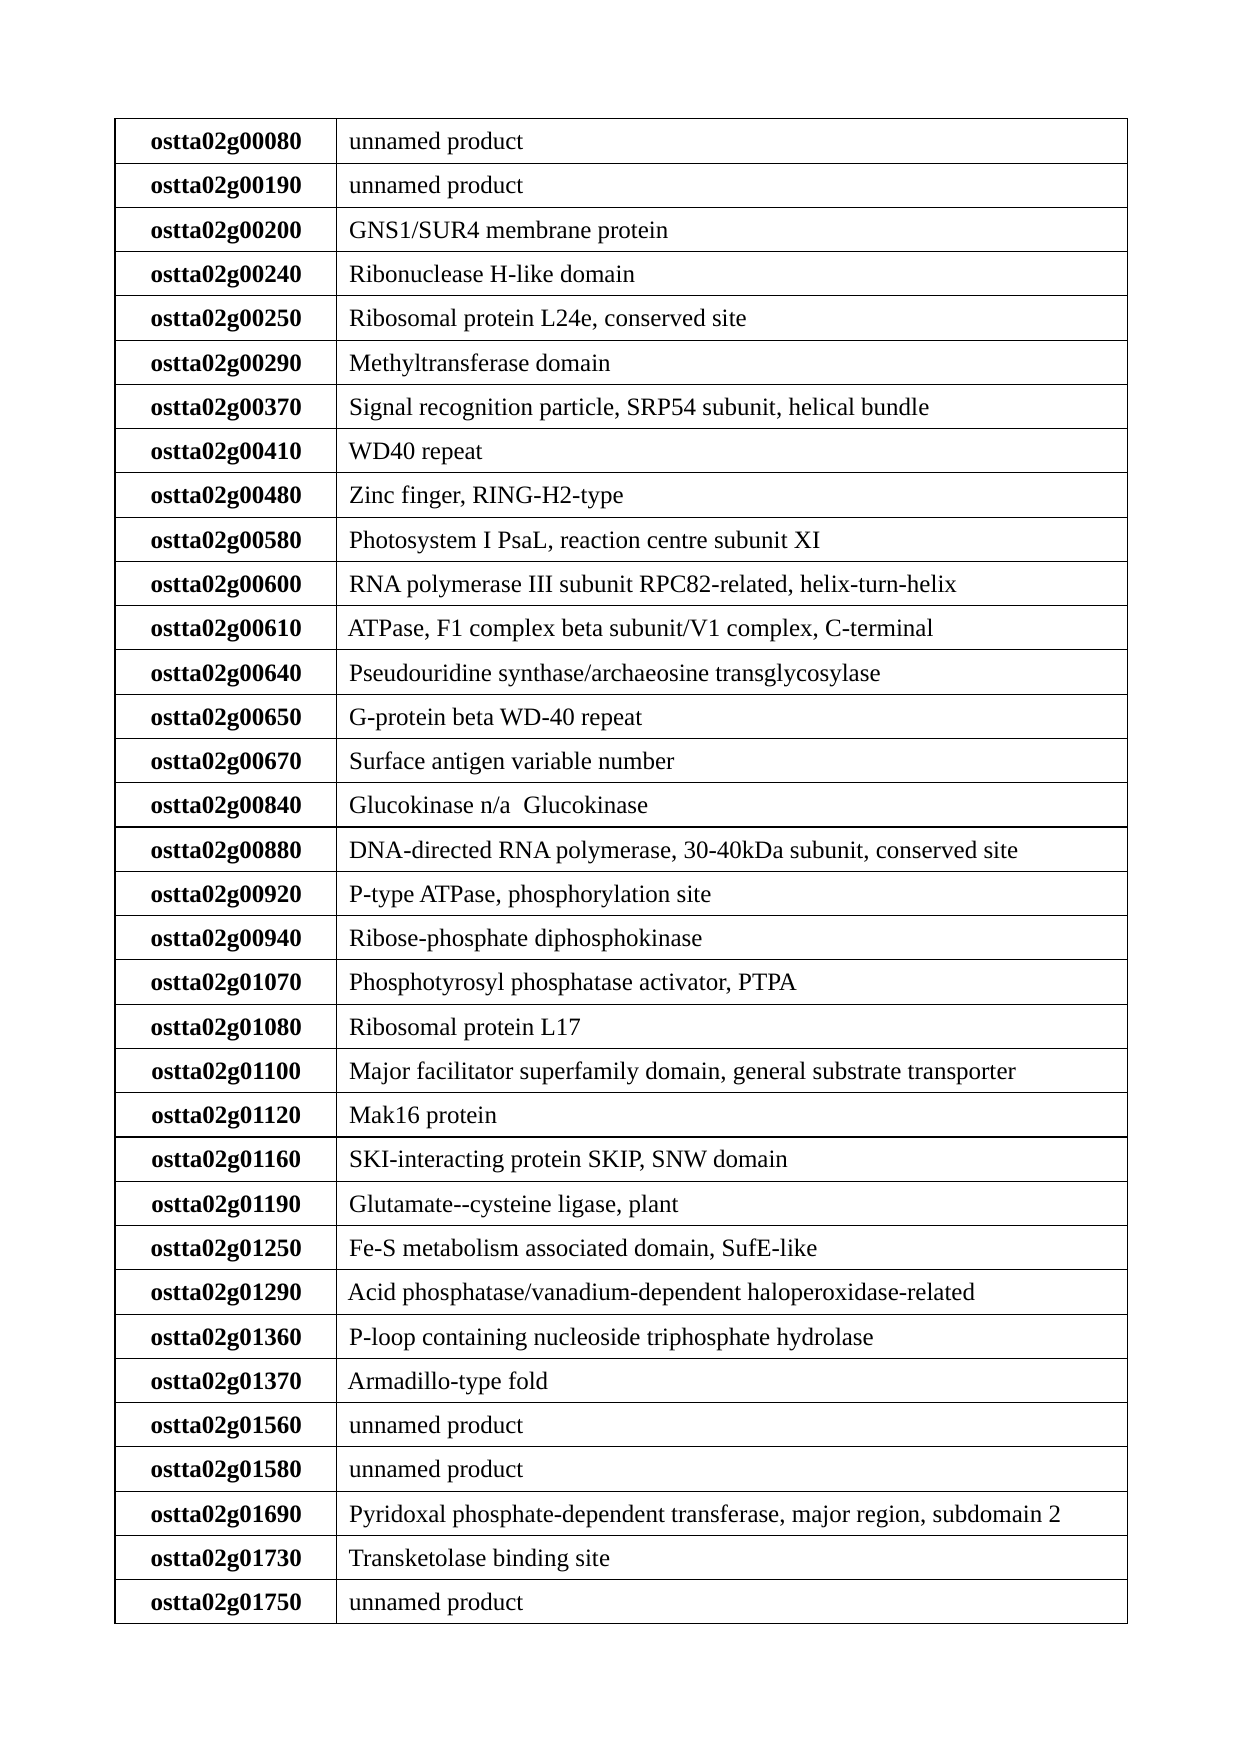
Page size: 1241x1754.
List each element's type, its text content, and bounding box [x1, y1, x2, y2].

table_cell ostta02g00290 [116, 341, 336, 384]
table_cell ostta02g00650 [116, 695, 336, 738]
table_cell [1128, 738, 1240, 782]
table_cell [1128, 1004, 1240, 1048]
table_cell [1128, 959, 1240, 1003]
table_cell Fe-S metabolism associated domain, SufE-like [337, 1226, 1127, 1269]
table_cell ostta02g00610 [116, 606, 336, 649]
table_cell Acid phosphatase/vanadium-dependent haloperoxidase-related [337, 1270, 1127, 1313]
table_cell ostta02g00250 [116, 296, 336, 339]
table_cell ostta02g00240 [116, 252, 336, 295]
table_cell [1128, 340, 1240, 384]
table_cell [1128, 871, 1240, 915]
table_cell [1128, 207, 1240, 251]
table_cell [1128, 1446, 1240, 1491]
table_cell ostta02g01100 [116, 1049, 336, 1092]
table_cell unnamed product [337, 119, 1127, 162]
table_cell ostta02g00370 [116, 385, 336, 428]
table_cell [1128, 915, 1240, 959]
table_cell [1128, 163, 1240, 207]
table_cell P-type ATPase, phosphorylation site [337, 872, 1127, 915]
table_cell ostta02g00670 [116, 739, 336, 782]
table_cell ostta02g01730 [116, 1536, 336, 1579]
table_cell Glucokinase n/a Glucokinase [337, 783, 1127, 826]
table_cell Glutamate--cysteine ligase, plant [337, 1182, 1127, 1225]
table_cell [1128, 428, 1240, 472]
table_cell ostta02g00190 [116, 164, 336, 207]
table_cell unnamed product [337, 1403, 1127, 1446]
table_cell ostta02g00600 [116, 562, 336, 605]
table_cell ostta02g01080 [116, 1005, 336, 1048]
table_cell ostta02g00410 [116, 429, 336, 472]
table_cell ostta02g00880 [116, 828, 336, 871]
table_cell ostta02g01560 [116, 1403, 336, 1446]
table_cell [1128, 782, 1240, 826]
table_cell ostta02g00200 [116, 208, 336, 251]
table_cell Photosystem I PsaL, reaction centre subunit XI [337, 518, 1127, 561]
table_cell [1128, 1358, 1240, 1402]
table_cell ostta02g00580 [116, 518, 336, 561]
table_cell [1128, 1269, 1240, 1313]
table_cell ostta02g01160 [116, 1138, 336, 1181]
table_cell SKI-interacting protein SKIP, SNW domain [337, 1138, 1127, 1181]
table_cell [1128, 826, 1240, 871]
table_cell unnamed product [337, 1580, 1127, 1623]
table_cell Phosphotyrosyl phosphatase activator, PTPA [337, 960, 1127, 1003]
table_cell [1128, 1491, 1240, 1535]
table_cell WD40 repeat [337, 429, 1127, 472]
table_cell ostta02g01290 [116, 1270, 336, 1313]
table_cell [1128, 1092, 1240, 1136]
table_cell ostta02g00840 [116, 783, 336, 826]
table_cell G-protein beta WD-40 repeat [337, 695, 1127, 738]
table_cell Pyridoxal phosphate-dependent transferase, major region, subdomain 2 [337, 1492, 1127, 1535]
table_cell ostta02g01370 [116, 1359, 336, 1402]
table_cell ostta02g01750 [116, 1580, 336, 1623]
table_cell Ribonuclease H-like domain [337, 252, 1127, 295]
table_cell Mak16 protein [337, 1093, 1127, 1136]
table_cell Major facilitator superfamily domain, general substrate transporter [337, 1049, 1127, 1092]
table_cell [1128, 694, 1240, 738]
table_cell [1128, 472, 1240, 517]
table_cell GNS1/SUR4 membrane protein [337, 208, 1127, 251]
table_cell ostta02g00480 [116, 473, 336, 517]
table_cell [1128, 1579, 1240, 1623]
table_cell [1128, 1535, 1240, 1579]
table_cell [1128, 649, 1240, 694]
table_cell ostta02g00080 [116, 119, 336, 162]
table_cell ostta02g01360 [116, 1315, 336, 1358]
table_cell ostta02g01250 [116, 1226, 336, 1269]
table_cell ostta02g01070 [116, 960, 336, 1003]
table_cell [1128, 1225, 1240, 1269]
table_cell [1128, 1136, 1240, 1181]
table_cell ostta02g01120 [116, 1093, 336, 1136]
table_cell [1128, 251, 1240, 295]
table_cell [1128, 1314, 1240, 1358]
table_cell [1128, 561, 1240, 605]
table_cell [1128, 517, 1240, 561]
table_cell unnamed product [337, 1447, 1127, 1491]
table_cell DNA-directed RNA polymerase, 30-40kDa subunit, conserved site [337, 828, 1127, 871]
table_cell ostta02g00940 [116, 916, 336, 959]
table_cell unnamed product [337, 164, 1127, 207]
table_cell ostta02g01580 [116, 1447, 336, 1491]
table_cell [1128, 384, 1240, 428]
table_cell [1128, 295, 1240, 339]
table_cell [1128, 605, 1240, 649]
table_cell Transketolase binding site [337, 1536, 1127, 1579]
table_cell RNA polymerase III subunit RPC82-related, helix-turn-helix [337, 562, 1127, 605]
table_cell P-loop containing nucleoside triphosphate hydrolase [337, 1315, 1127, 1358]
table_cell [1128, 1402, 1240, 1446]
table_cell ostta02g01690 [116, 1492, 336, 1535]
table_cell ATPase, F1 complex beta subunit/V1 complex, C-terminal [337, 606, 1127, 649]
table_cell Surface antigen variable number [337, 739, 1127, 782]
table_cell [1128, 118, 1240, 162]
table_cell Armadillo-type fold [337, 1359, 1127, 1402]
table_cell Pseudouridine synthase/archaeosine transglycosylase [337, 650, 1127, 694]
table_cell ostta02g00640 [116, 650, 336, 694]
table_cell Signal recognition particle, SRP54 subunit, helical bundle [337, 385, 1127, 428]
table_cell [1128, 1181, 1240, 1225]
table_cell Ribose-phosphate diphosphokinase [337, 916, 1127, 959]
table_cell Zinc finger, RING-H2-type [337, 473, 1127, 517]
table_cell ostta02g01190 [116, 1182, 336, 1225]
table_cell Ribosomal protein L17 [337, 1005, 1127, 1048]
table_cell [1128, 1048, 1240, 1092]
table_cell ostta02g00920 [116, 872, 336, 915]
table_cell Ribosomal protein L24e, conserved site [337, 296, 1127, 339]
table_cell Methyltransferase domain [337, 341, 1127, 384]
